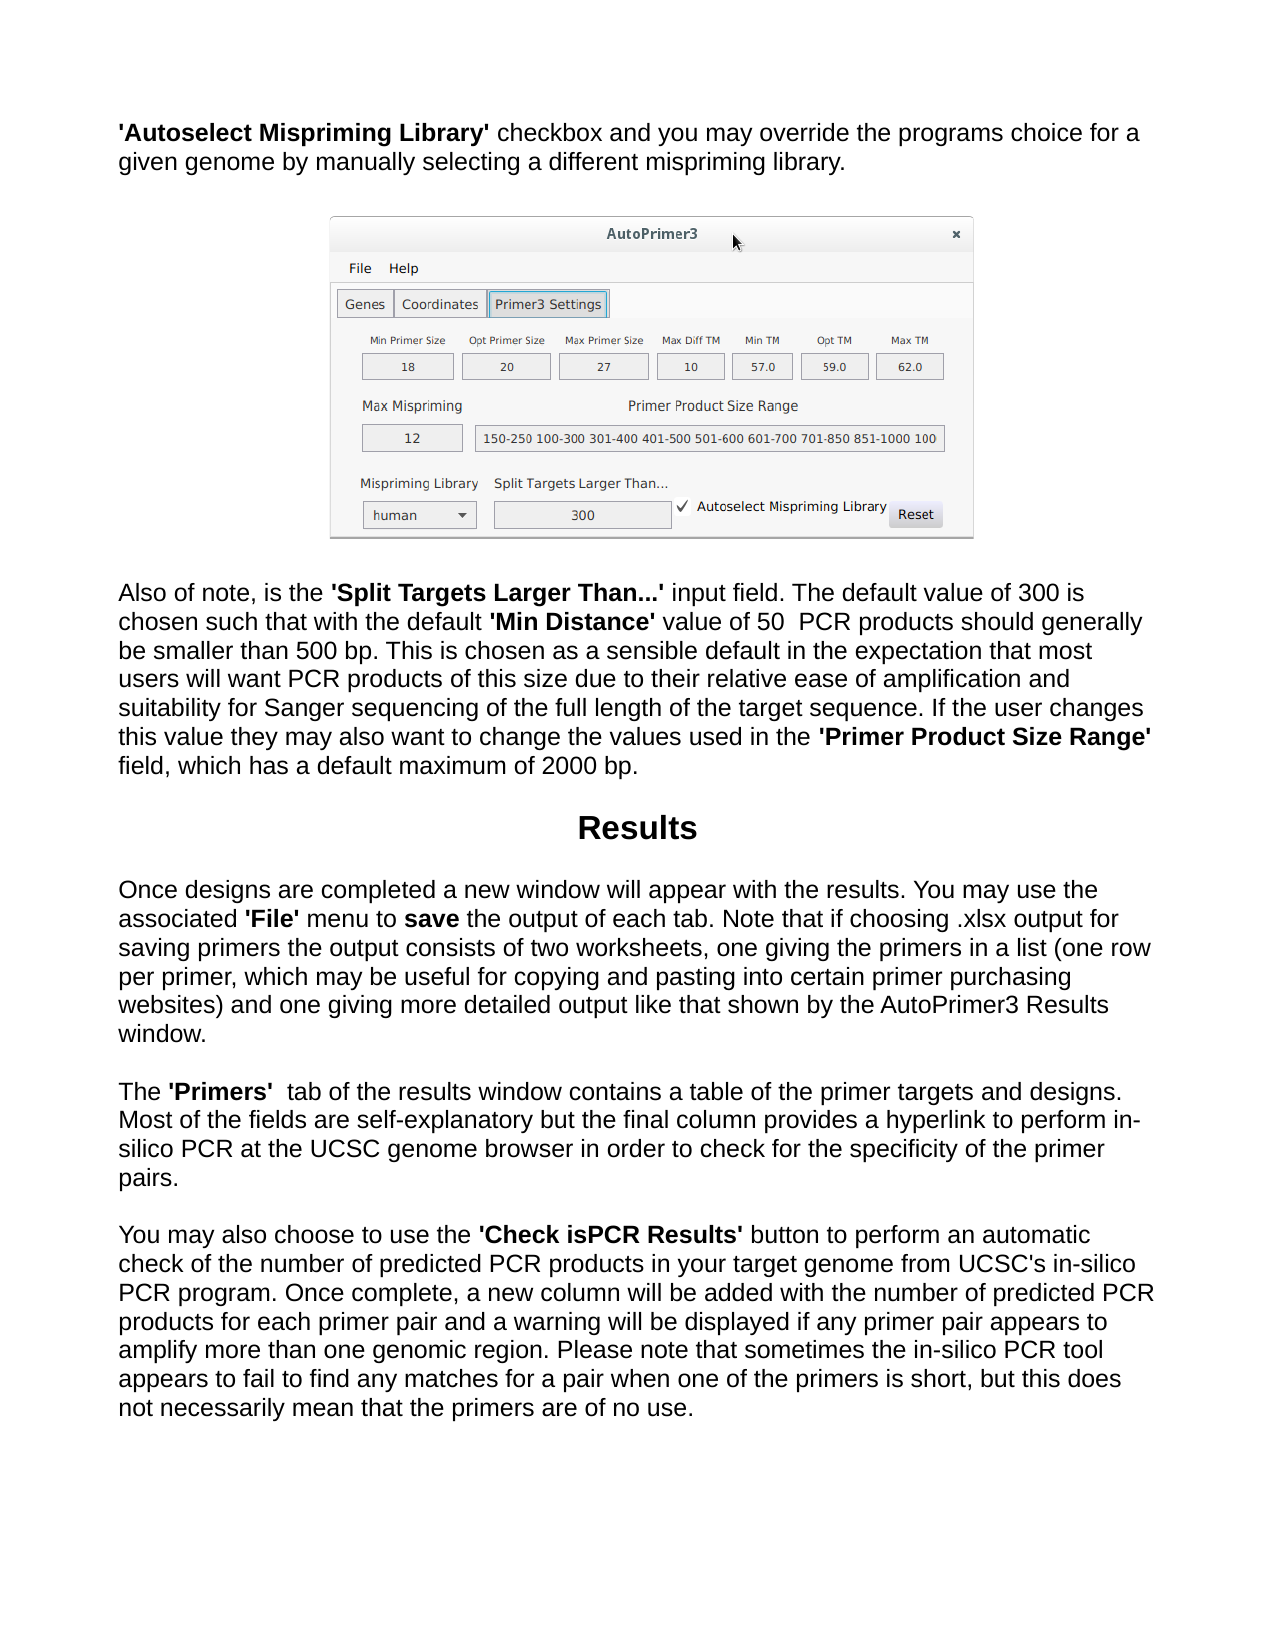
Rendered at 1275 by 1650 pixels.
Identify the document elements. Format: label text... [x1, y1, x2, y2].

text Once designs are completed a new window will appear with the results. You may use the associated 'File' menu to save the output of each tab. Note that if choosing .xlsx output for saving primers the output consists of two worksheets, one giving the primers in a list (one row per primer, which may be useful for copying and pasting into certain primer purchasing websites) and one giving more detailed output like that shown by the AutoPrimer3 Results window. [118, 875, 1157, 1048]
text 'Autoselect Mispriming Library' checkbox and you may override the programs choice for a given genome by manually selecting a different mispriming library. [118, 118, 1157, 176]
text Results [118, 808, 1157, 847]
picture [329, 216, 974, 539]
text You may also choose to use the 'Check isPCR Results' button to perform an automatic check of the number of predicted PCR products in your target genome from UCSC's in-silico PCR program. Once complete, a new column will be added with the number of predicted PCR products for each primer pair and a warning will be displayed if any primer pair appears to amplify more than one genomic region. Please note that sometimes the in-silico PCR tool appears to fail to find any matches for a pair when one of the primers is short, but this does not necessarily mean that the primers are of no use. [118, 1220, 1157, 1422]
text Also of note, is the 'Split Targets Larger Than...' input field. The default value of 300 is chosen such that with the default 'Min Distance' value of 50 PCR products should generally be smaller than 500 bp. This is chosen as a sensible default in the expectation that most users will want PCR products of this size due to their relative ease of amplification and suitability for Sanger sequencing of the full length of the target sequence. If the user changes this value they may also want to change the values used in the 'Primer Product Size Range' field, which has a default maximum of 2000 bp. [118, 578, 1157, 779]
text The 'Primers' tab of the results window contains a table of the primer targets and designs. Most of the fields are self-explanatory but the final column provides a hyperlink to perform in-silico PCR at the UCSC genome browser in order to check for the specificity of the primer pairs. [118, 1077, 1157, 1192]
